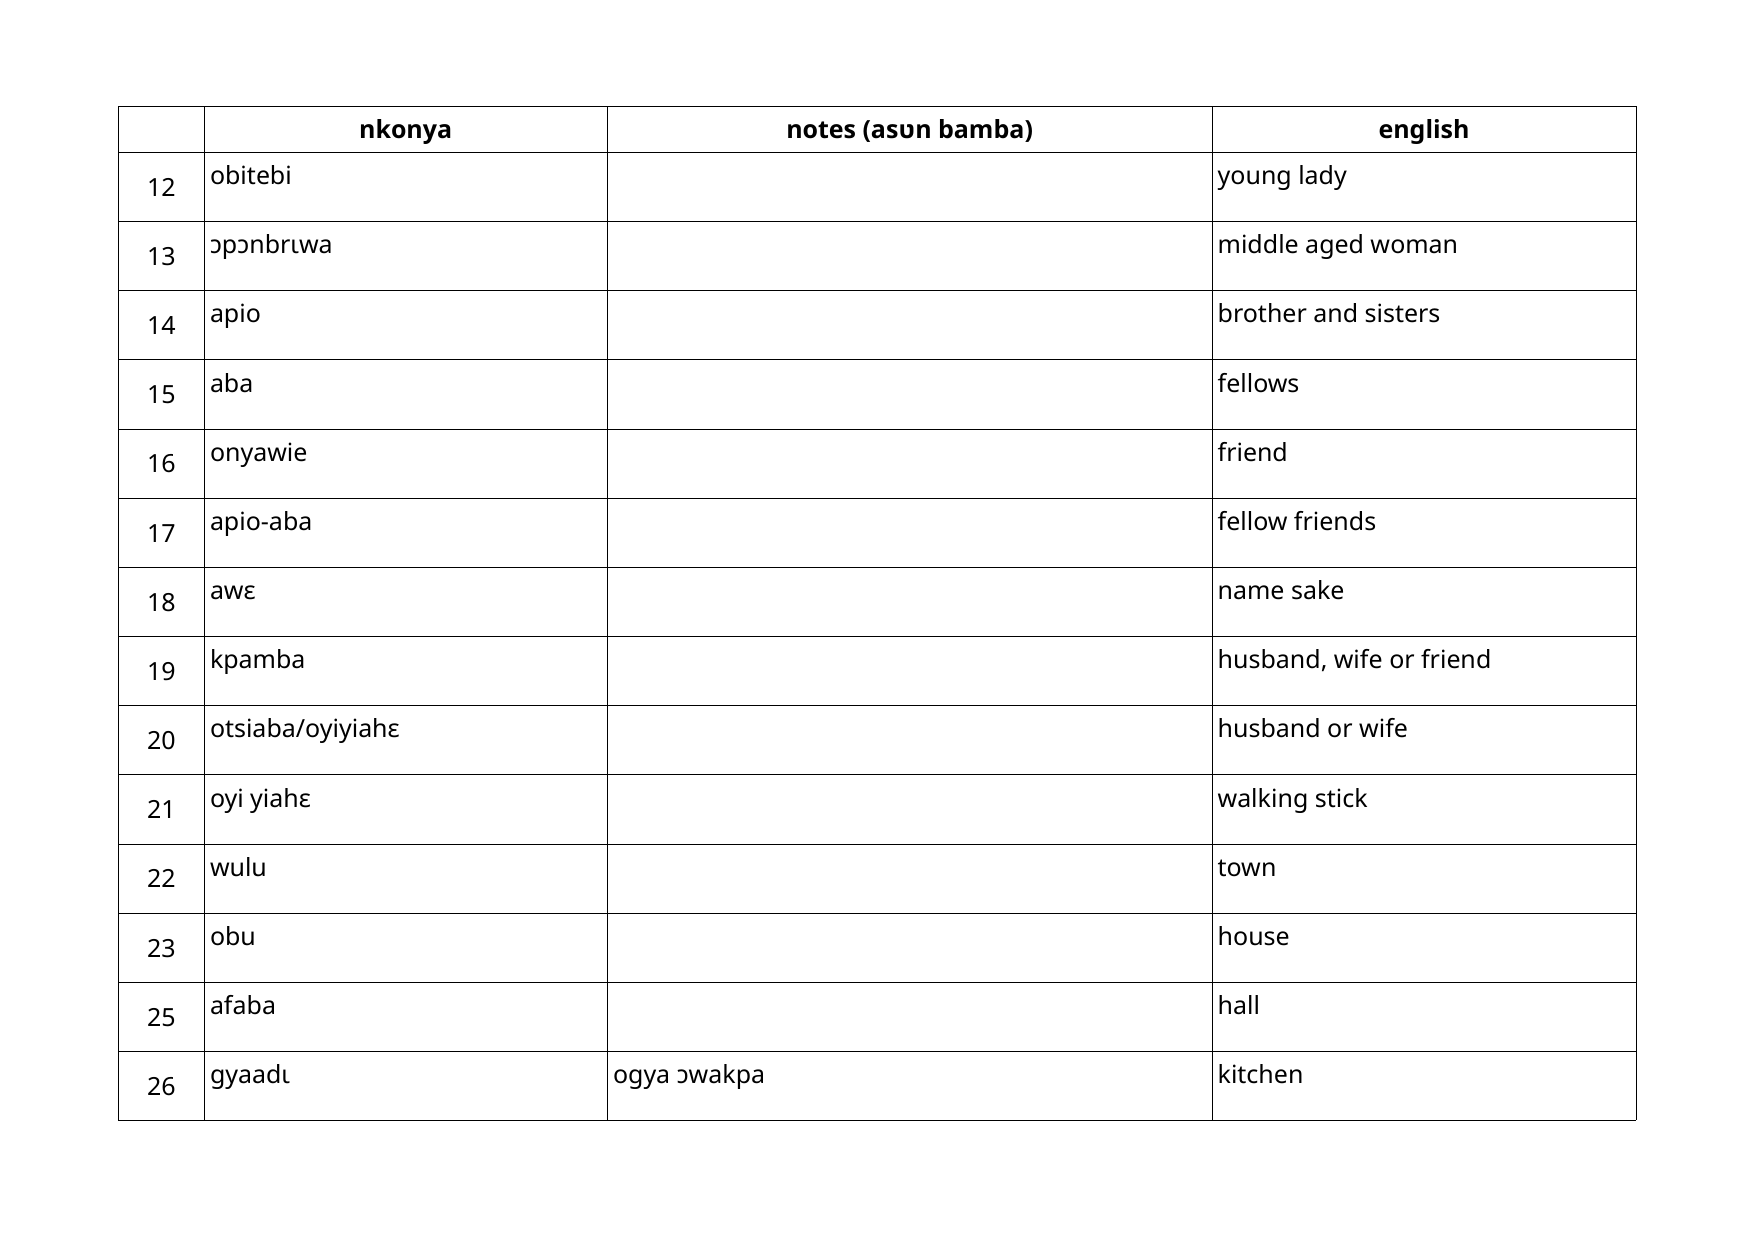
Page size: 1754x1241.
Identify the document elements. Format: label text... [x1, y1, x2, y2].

table_cell awɛ [205, 568, 607, 636]
table_cell otsiaba/oyiyiahɛ [205, 706, 607, 774]
table_cell [608, 914, 1212, 982]
table_cell obu [205, 914, 607, 982]
table_cell apio [205, 291, 607, 359]
table_header notes (asʋn bamba) [608, 107, 1212, 152]
table_header english [1213, 107, 1636, 152]
table_cell [608, 775, 1212, 843]
table_cell 17 [119, 499, 204, 567]
table_cell wulu [205, 845, 607, 913]
table_cell [608, 706, 1212, 774]
table_cell oyi yiahɛ [205, 775, 607, 843]
table_cell 13 [119, 222, 204, 290]
table_cell [608, 499, 1212, 567]
table_cell 26 [119, 1052, 204, 1120]
table_cell 12 [119, 153, 204, 221]
table_cell fellow friends [1213, 499, 1636, 567]
table_cell [608, 222, 1212, 290]
table_cell onyawie [205, 430, 607, 498]
table_cell 19 [119, 637, 204, 705]
table_cell kitchen [1213, 1052, 1636, 1120]
table_cell hall [1213, 983, 1636, 1051]
table_cell 20 [119, 706, 204, 774]
table_cell house [1213, 914, 1636, 982]
table_cell [608, 983, 1212, 1051]
table_header [119, 107, 204, 152]
table_cell friend [1213, 430, 1636, 498]
table_cell 25 [119, 983, 204, 1051]
table_cell kpamba [205, 637, 607, 705]
table_cell obitebi [205, 153, 607, 221]
table_cell aba [205, 360, 607, 428]
table_cell name sake [1213, 568, 1636, 636]
table_cell 14 [119, 291, 204, 359]
table_cell 16 [119, 430, 204, 498]
table_cell 23 [119, 914, 204, 982]
table_cell [608, 291, 1212, 359]
table_cell [608, 845, 1212, 913]
table_cell ogya ɔwakpa [608, 1052, 1212, 1120]
table_cell [608, 153, 1212, 221]
table_cell ɔpɔnbrɩwa [205, 222, 607, 290]
table_cell [608, 360, 1212, 428]
table_cell husband or wife [1213, 706, 1636, 774]
table_cell afaba [205, 983, 607, 1051]
table_cell [608, 568, 1212, 636]
table_cell fellows [1213, 360, 1636, 428]
table_cell 15 [119, 360, 204, 428]
table_cell town [1213, 845, 1636, 913]
table_header nkonya [205, 107, 607, 152]
table_cell [608, 430, 1212, 498]
table_cell 18 [119, 568, 204, 636]
table_cell [608, 637, 1212, 705]
table_cell middle aged woman [1213, 222, 1636, 290]
table_cell 22 [119, 845, 204, 913]
table_cell gyaadɩ [205, 1052, 607, 1120]
table_cell husband, wife or friend [1213, 637, 1636, 705]
table_cell young lady [1213, 153, 1636, 221]
table_cell walking stick [1213, 775, 1636, 843]
table_cell brother and sisters [1213, 291, 1636, 359]
table_cell 21 [119, 775, 204, 843]
table_cell apio-aba [205, 499, 607, 567]
